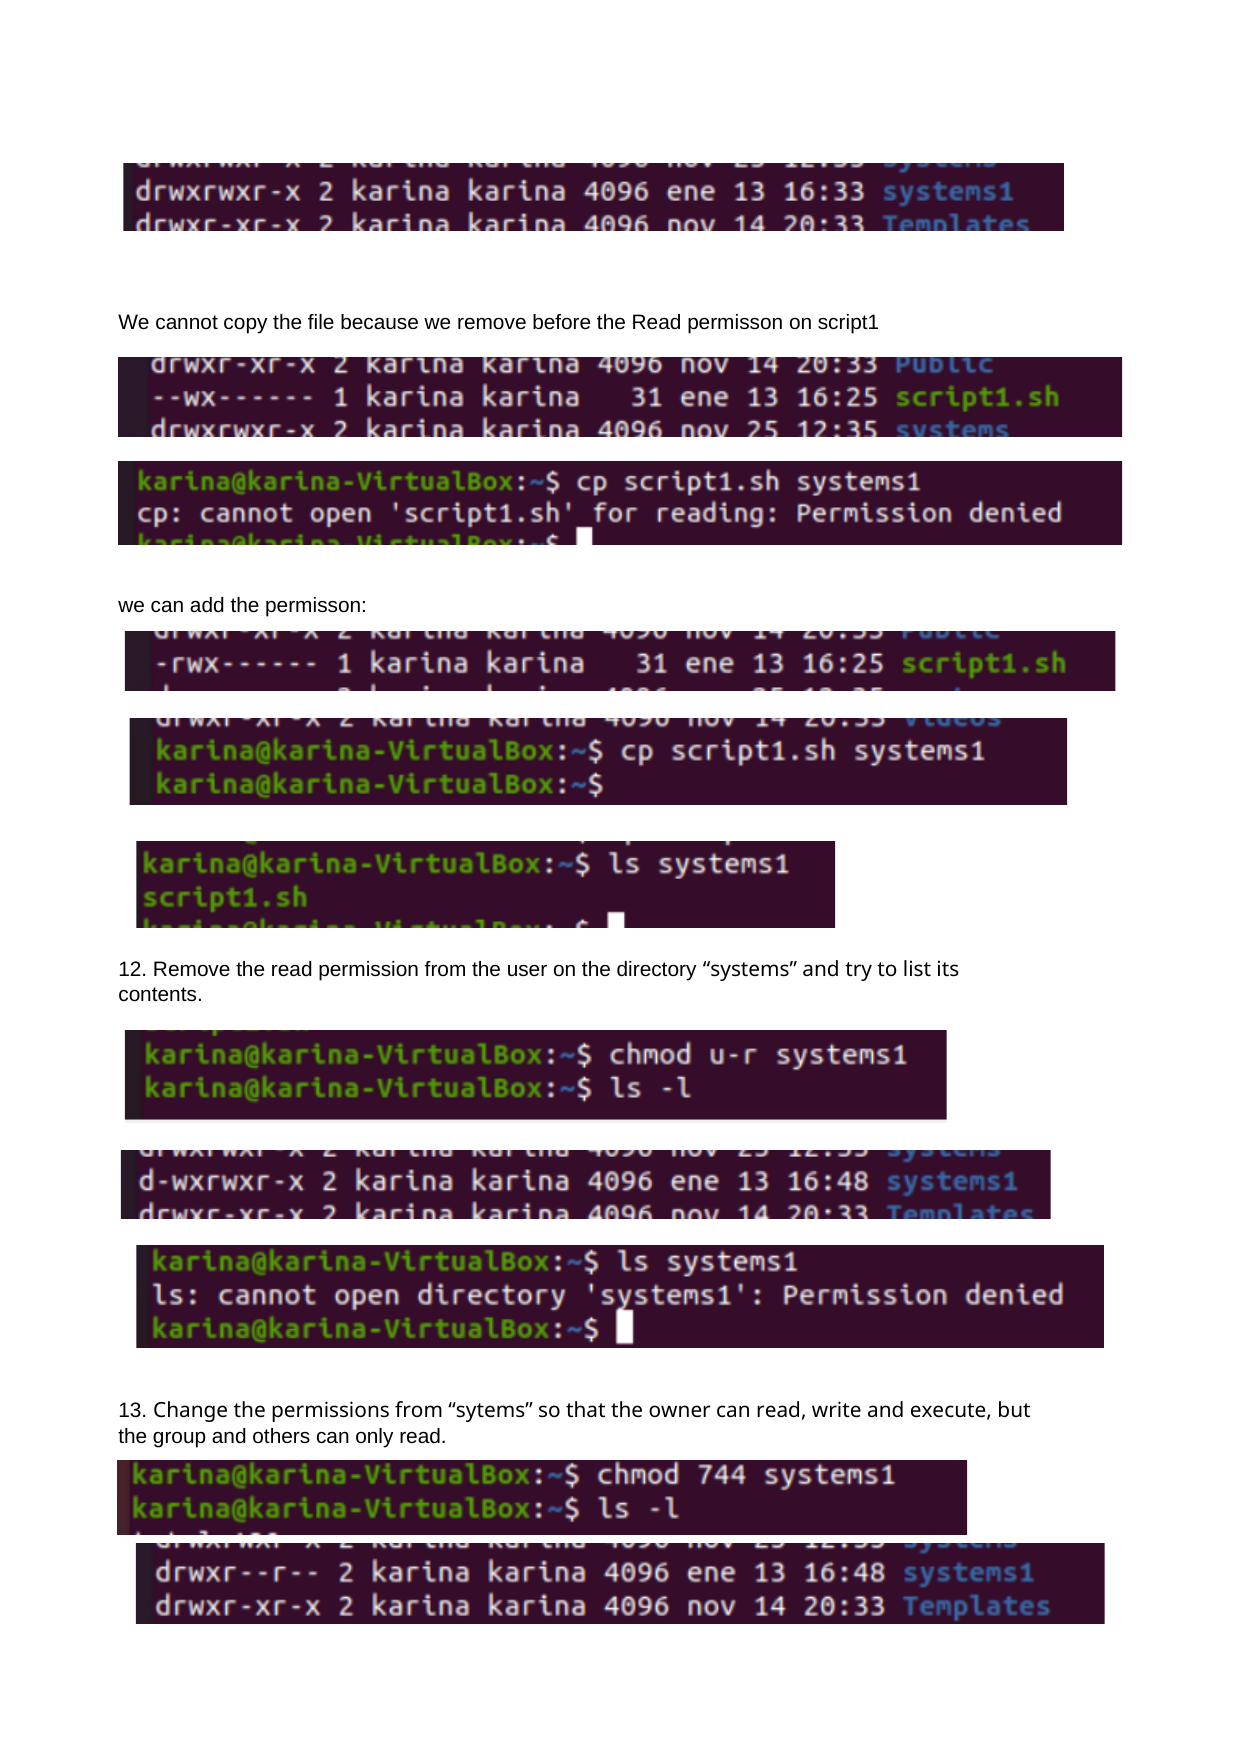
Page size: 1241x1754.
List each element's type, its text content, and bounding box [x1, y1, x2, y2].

picture [136, 841, 836, 928]
text 12. Remove the read permission from the user on the directory “systems” and try to list its [118, 954, 1122, 982]
picture [123, 163, 1064, 231]
text We cannot copy the file because we remove before the Read permisson on script1 [118, 310, 1122, 334]
picture [135, 1543, 1105, 1624]
picture [118, 357, 1123, 437]
picture [136, 1245, 1104, 1348]
text 13. Change the permissions from “sytems” so that the owner can read, write and execute, but [118, 1395, 1122, 1424]
text the group and others can only read. [118, 1424, 1122, 1448]
text contents. [118, 982, 1122, 1006]
text we can add the permisson: [118, 593, 1122, 617]
picture [129, 718, 1068, 805]
picture [124, 1030, 947, 1123]
picture [117, 1460, 968, 1535]
picture [118, 461, 1123, 545]
picture [124, 631, 1116, 691]
picture [120, 1150, 1051, 1219]
